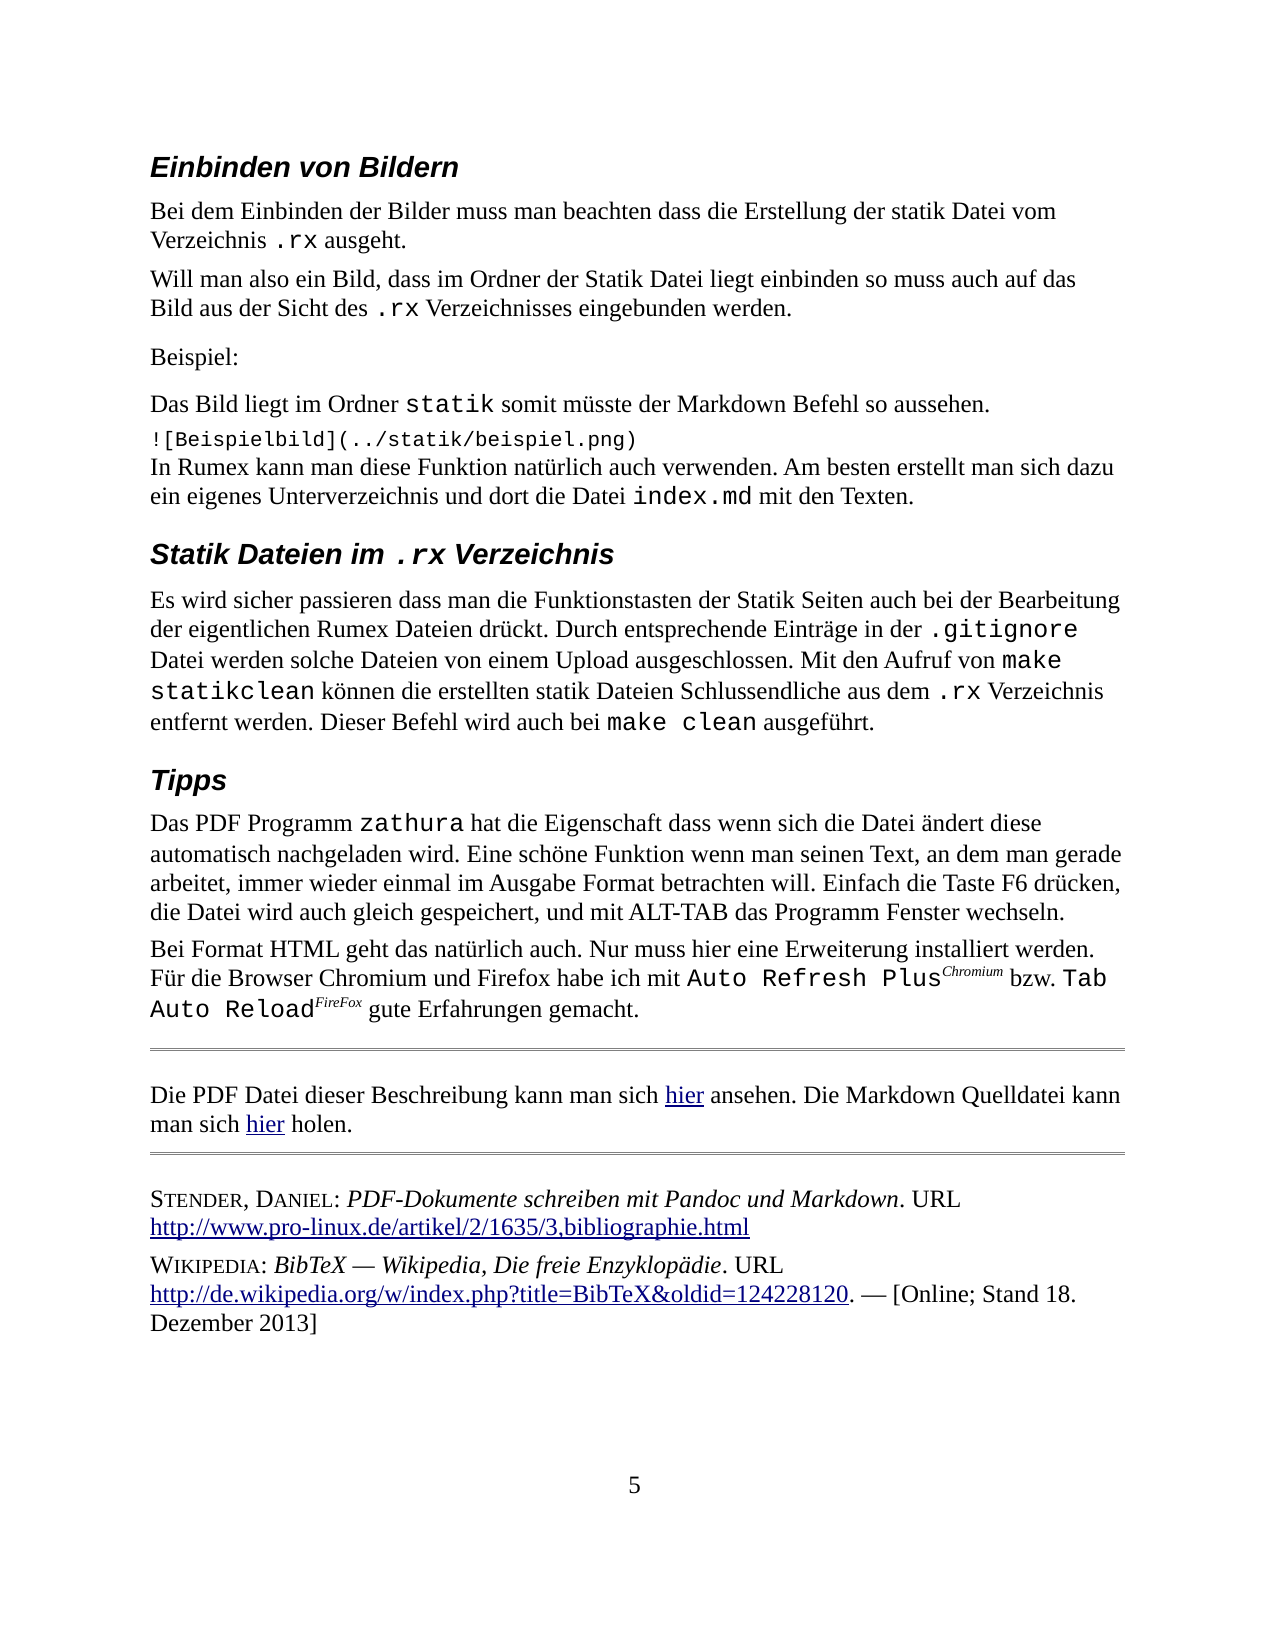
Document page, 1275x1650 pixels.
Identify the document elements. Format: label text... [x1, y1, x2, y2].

text Will man also ein Bild, dass im Ordner der Statik Datei liegt einbinden so muss auch auf das Bild aus der Sicht des .rx Verzeichnisses eingebunden werden. [150, 264, 1125, 324]
subtitle Statik Dateien im .rx Verzeichnis [150, 537, 1125, 573]
text Bei dem Einbinden der Bilder muss man beachten dass die Erstellung der statik Datei vom Verzeichnis .rx ausgeht. [150, 196, 1125, 256]
text Die PDF Datei dieser Beschreibung kann man sich hier ansehen. Die Markdown Quelldatei kann man sich hier holen. [150, 1080, 1125, 1138]
subtitle Einbinden von Bildern [150, 150, 1125, 183]
text In Rumex kann man diese Funktion natürlich auch verwenden. Am besten erstellt man sich dazu ein eigenes Unterverzeichnis und dort die Datei index.md mit den Texten. [150, 452, 1125, 512]
text Es wird sicher passieren dass man die Funktionstasten der Statik Seiten auch bei der Bearbeitung der eigentlichen Rumex Dateien drückt. Durch entsprechende Einträge in der .gitignore Datei werden solche Dateien von einem Upload ausgeschlossen. Mit den Aufruf von make statikclean können die erstellten statik Dateien Schlussendliche aus dem .rx Verzeichnis entfernt werden. Dieser Befehl wird auch bei make clean ausgeführt. [150, 585, 1125, 737]
text Wikipedia: BibTeX — Wikipedia, Die freie Enzyklopädie. URL http://de.wikipedia.org/w/index.php?title=BibTeX&oldid=124228120. — [Online; Stand 18. Dezember 2013] [150, 1250, 1125, 1336]
text Bei Format HTML geht das natürlich auch. Nur muss hier eine Erweiterung installiert werden. Für die Browser Chromium und Firefox habe ich mit Auto Refresh PlusChromium bzw. Tab Auto ReloadFireFox gute Erfahrungen gemacht. [150, 934, 1125, 1025]
text Beispiel: [150, 342, 1125, 371]
text Stender, Daniel: PDF-Dokumente schreiben mit Pandoc und Markdown. URL http://www.pro-linux.de/artikel/2/1635/3,bibliographie.html [150, 1184, 1125, 1241]
subtitle Tipps [150, 762, 1125, 796]
text Das PDF Programm zathura hat die Eigenschaft dass wenn sich die Datei ändert diese automatisch nachgeladen wird. Eine schöne Funktion wenn man seinen Text, an dem man gerade arbeitet, immer wieder einmal im Ausgabe Format betrachten will. Einfach die Taste F6 drücken, die Datei wird auch gleich gespeichert, und mit ALT-TAB das Programm Fenster wechseln. [150, 808, 1125, 926]
text Das Bild liegt im Ordner statik somit müsste der Markdown Befehl so aussehen. [150, 389, 1125, 419]
text ![Beispielbild](../statik/beispiel.png) [150, 428, 1125, 452]
